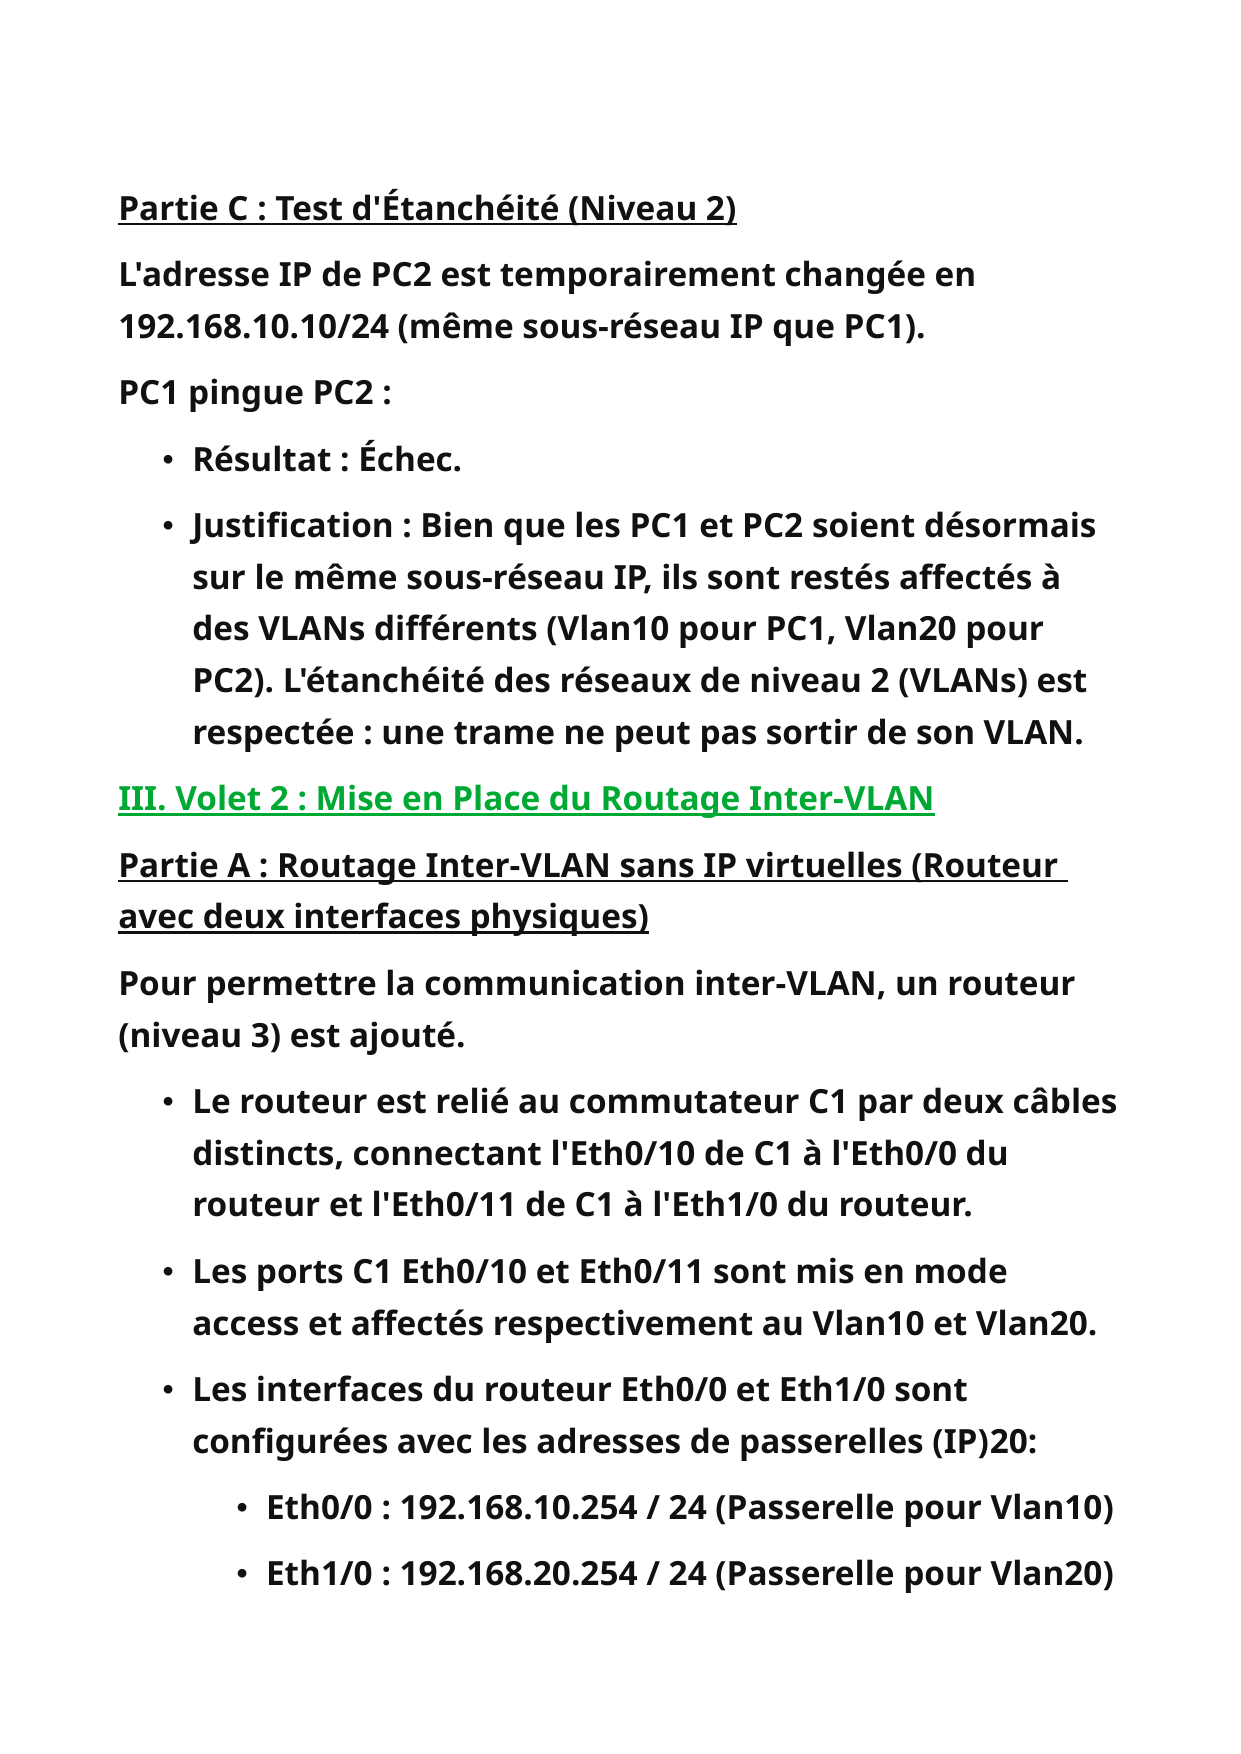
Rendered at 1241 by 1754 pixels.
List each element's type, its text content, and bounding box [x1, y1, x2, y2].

subtitle Partie C : Test d'Étanchéité (Niveau 2) [118, 184, 1122, 230]
subtitle Partie A : Routage Inter-VLAN sans IP virtuelles (Routeur avec deux interfaces physiques) [118, 841, 1122, 939]
list Eth0/0 : 192.168.10.254 / 24 (Passerelle pour Vlan10) [236, 1484, 1122, 1529]
list Les ports C1 Eth0/10 et Eth0/11 sont mis en mode access et affectés respectivement au Vlan10 et Vlan20. [162, 1248, 1122, 1345]
list Le routeur est relié au commutateur C1 par deux câbles distincts, connectant l'Eth0/10 de C1 à l'Eth0/0 du routeur et l'Eth0/11 de C1 à l'Eth1/0 du routeur. [162, 1078, 1122, 1227]
subtitle III. Volet 2 : Mise en Place du Routage Inter-VLAN [118, 775, 1122, 821]
list Eth1/0 : 192.168.20.254 / 24 (Passerelle pour Vlan20) [236, 1550, 1122, 1596]
list Résultat : Échec. [162, 435, 1122, 481]
text L'adresse IP de PC2 est temporairement changée en 192.168.10.10/24 (même sous-réseau IP que PC1). [118, 251, 1122, 348]
list Justification : Bien que les PC1 et PC2 soient désormais sur le même sous-réseau IP, ils sont restés affectés à des VLANs différents (Vlan10 pour PC1, Vlan20 pour PC2). L'étanchéité des réseaux de niveau 2 (VLANs) est respectée : une trame ne peut pas sortir de son VLAN. [162, 502, 1122, 754]
text PC1 pingue PC2 : [118, 369, 1122, 414]
list Les interfaces du routeur Eth0/0 et Eth1/0 sont configurées avec les adresses de passerelles (IP)20: [162, 1366, 1122, 1463]
text Pour permettre la communication inter-VLAN, un routeur (niveau 3) est ajouté. [118, 959, 1122, 1057]
